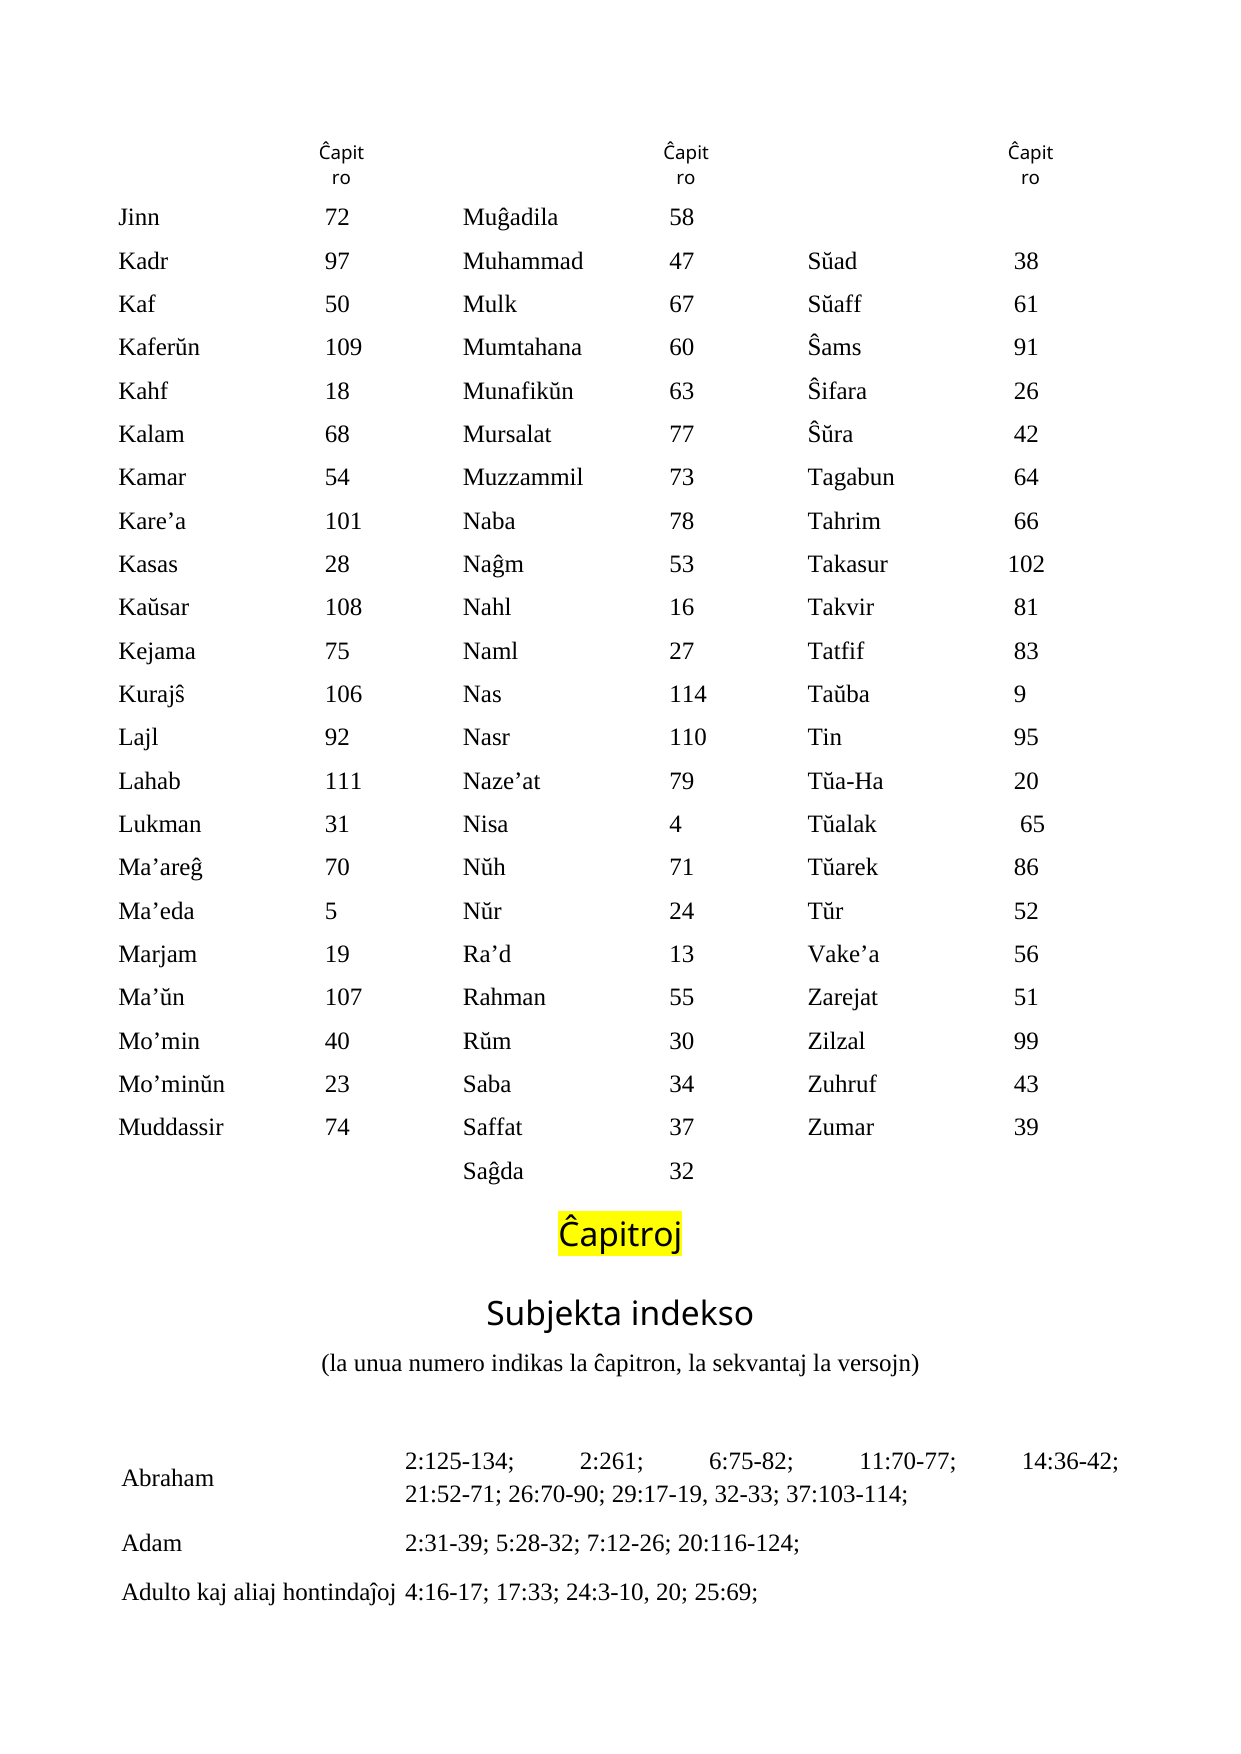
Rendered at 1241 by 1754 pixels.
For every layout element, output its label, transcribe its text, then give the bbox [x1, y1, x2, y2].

table_cell 34 [663, 1069, 709, 1112]
table_cell 55 [663, 983, 709, 1026]
table_cell 27 [663, 636, 709, 679]
table_cell 52 [1008, 896, 1053, 939]
table_cell 54 [318, 463, 364, 506]
table_cell Kadr [118, 246, 318, 289]
table_cell Ŝŭra [807, 419, 1007, 462]
table_cell 38 [1008, 246, 1053, 289]
table_cell Adulto kaj aliaj hontindaĵoj [118, 1575, 402, 1624]
table_cell 47 [663, 246, 709, 289]
table_cell Rahman [463, 983, 663, 1026]
table_cell 9 [1008, 679, 1053, 722]
table_cell 56 [1008, 939, 1053, 982]
text (la unua numero indikas la ĉapitron, la sekvantaj la versojn) [118, 1348, 1122, 1377]
table_cell 23 [318, 1069, 364, 1112]
table_cell 4:16-17; 17:33; 24:3-10, 20; 25:69; [402, 1575, 1122, 1624]
table_cell Zuhruf [807, 1069, 1007, 1112]
table_cell Tŭa-Ha [807, 766, 1007, 809]
table_cell Ŝifara [807, 376, 1007, 419]
table_cell 4 [663, 809, 709, 852]
table_cell 68 [318, 419, 364, 462]
table_cell Zilzal [807, 1026, 1007, 1069]
table_cell Nas [463, 679, 663, 722]
table_cell 26 [1008, 376, 1053, 419]
table_cell 20 [1008, 766, 1053, 809]
table_cell Mulk [463, 289, 663, 332]
table_cell Muzzammil [463, 463, 663, 506]
table_header Ĉapitro [318, 118, 364, 202]
table_cell Muhammad [463, 246, 663, 289]
table_cell Kaŭsar [118, 593, 318, 636]
table_header [807, 118, 1007, 202]
table_cell Kaferŭn [118, 333, 318, 376]
table_cell 30 [663, 1026, 709, 1069]
table_cell Tagabun [807, 463, 1007, 506]
table_cell 53 [663, 549, 709, 592]
table_cell Kaf [118, 289, 318, 332]
table_cell Ma’areĝ [118, 853, 318, 896]
table_cell 109 [318, 333, 364, 376]
table_cell Tahrim [807, 506, 1007, 549]
table_cell 5 [318, 896, 364, 939]
table_cell Ra’d [463, 939, 663, 982]
table_cell 86 [1008, 853, 1053, 896]
table_cell Naba [463, 506, 663, 549]
table_cell Takasur [807, 549, 1007, 592]
table_cell Jinn [118, 203, 318, 246]
table_cell Naĝm [463, 549, 663, 592]
table_cell [807, 203, 1007, 246]
table_header Ĉapitro [1008, 118, 1053, 202]
table_cell Marjam [118, 939, 318, 982]
table_cell 102 [1008, 549, 1053, 592]
table_cell 61 [1008, 289, 1053, 332]
table_cell Nahl [463, 593, 663, 636]
table_cell 110 [663, 723, 709, 766]
table_cell 70 [318, 853, 364, 896]
table_cell Kejama [118, 636, 318, 679]
table_cell 13 [663, 939, 709, 982]
table_cell Mursalat [463, 419, 663, 462]
table_cell Kasas [118, 549, 318, 592]
table_cell Saba [463, 1069, 663, 1112]
table_cell 50 [318, 289, 364, 332]
table_cell 107 [318, 983, 364, 1026]
table_cell Sŭaff [807, 289, 1007, 332]
table_cell 65 [1008, 809, 1053, 852]
table_cell 99 [1008, 1026, 1053, 1069]
table_cell 75 [318, 636, 364, 679]
table_cell Zumar [807, 1113, 1007, 1156]
table_cell Nisa [463, 809, 663, 852]
table_cell 79 [663, 766, 709, 809]
table_cell 64 [1008, 463, 1053, 506]
table_cell Takvir [807, 593, 1007, 636]
table_cell 28 [318, 549, 364, 592]
table_cell Mumtahana [463, 333, 663, 376]
table_cell Nŭr [463, 896, 663, 939]
table_cell 42 [1008, 419, 1053, 462]
table_cell 91 [1008, 333, 1053, 376]
table_cell 19 [318, 939, 364, 982]
table_cell Saffat [463, 1113, 663, 1156]
table_cell Tŭalak [807, 809, 1007, 852]
table_cell 31 [318, 809, 364, 852]
table_cell Mo’minŭn [118, 1069, 318, 1112]
table_cell Kare’a [118, 506, 318, 549]
table_cell 58 [663, 203, 709, 246]
table_cell Muddassir [118, 1113, 318, 1156]
table_header 2:125-134; 2:261; 6:75-82; 11:70-77; 14:36-42; 21:52-71; 26:70-90; 29:17-19, 32-33; 37:103-114; [402, 1443, 1122, 1525]
table_cell Nasr [463, 723, 663, 766]
table_cell Kamar [118, 463, 318, 506]
table_cell Tŭarek [807, 853, 1007, 896]
table_cell Tin [807, 723, 1007, 766]
table_cell 66 [1008, 506, 1053, 549]
table_cell 81 [1008, 593, 1053, 636]
table_cell 24 [663, 896, 709, 939]
table_cell 78 [663, 506, 709, 549]
table_cell [1008, 203, 1053, 246]
table_cell Muĝadila [463, 203, 663, 246]
table_cell Ma’ŭn [118, 983, 318, 1026]
table_cell 83 [1008, 636, 1053, 679]
table_cell Ma’eda [118, 896, 318, 939]
table_header Ĉapitro [663, 118, 709, 202]
table_cell Tatfif [807, 636, 1007, 679]
table_cell Ŝams [807, 333, 1007, 376]
table_cell 101 [318, 506, 364, 549]
table_cell Naze’at [463, 766, 663, 809]
table_cell 60 [663, 333, 709, 376]
table_cell Naml [463, 636, 663, 679]
table_cell Kahf [118, 376, 318, 419]
table_cell 32 [663, 1156, 709, 1184]
table_cell Munafikŭn [463, 376, 663, 419]
table_cell Taŭba [807, 679, 1007, 722]
subtitle Ĉapitroj [118, 1211, 1122, 1256]
table_cell 18 [318, 376, 364, 419]
table_cell Saĝda [463, 1156, 663, 1184]
table_cell Lahab [118, 766, 318, 809]
table_cell 97 [318, 246, 364, 289]
table_cell 51 [1008, 983, 1053, 1026]
table_cell 114 [663, 679, 709, 722]
table_cell Nŭh [463, 853, 663, 896]
table_cell Tŭr [807, 896, 1007, 939]
table_cell 111 [318, 766, 364, 809]
table_header [463, 118, 663, 202]
table_cell 106 [318, 679, 364, 722]
table_cell 77 [663, 419, 709, 462]
table_cell Zarejat [807, 983, 1007, 1026]
table_header Abraham [118, 1443, 402, 1525]
table_cell 72 [318, 203, 364, 246]
table_cell 16 [663, 593, 709, 636]
table_cell 63 [663, 376, 709, 419]
table_cell 95 [1008, 723, 1053, 766]
table_cell Adam [118, 1525, 402, 1574]
table_cell Kurajŝ [118, 679, 318, 722]
table_cell Vake’a [807, 939, 1007, 982]
table_cell 39 [1008, 1113, 1053, 1156]
table_cell 43 [1008, 1069, 1053, 1112]
table_cell 92 [318, 723, 364, 766]
subtitle Subjekta indekso [118, 1290, 1122, 1336]
table_cell Sŭad [807, 246, 1007, 289]
table_cell 37 [663, 1113, 709, 1156]
table_cell 2:31-39; 5:28-32; 7:12-26; 20:116-124; [402, 1525, 1122, 1574]
table_cell 67 [663, 289, 709, 332]
table_cell 74 [318, 1113, 364, 1156]
table_cell Kalam [118, 419, 318, 462]
table_cell Mo’min [118, 1026, 318, 1069]
table_cell Lukman [118, 809, 318, 852]
table_cell 108 [318, 593, 364, 636]
table_cell Rŭm [463, 1026, 663, 1069]
table_cell 71 [663, 853, 709, 896]
table_header [118, 118, 318, 202]
table_cell Lajl [118, 723, 318, 766]
table_cell 40 [318, 1026, 364, 1069]
table_cell 73 [663, 463, 709, 506]
